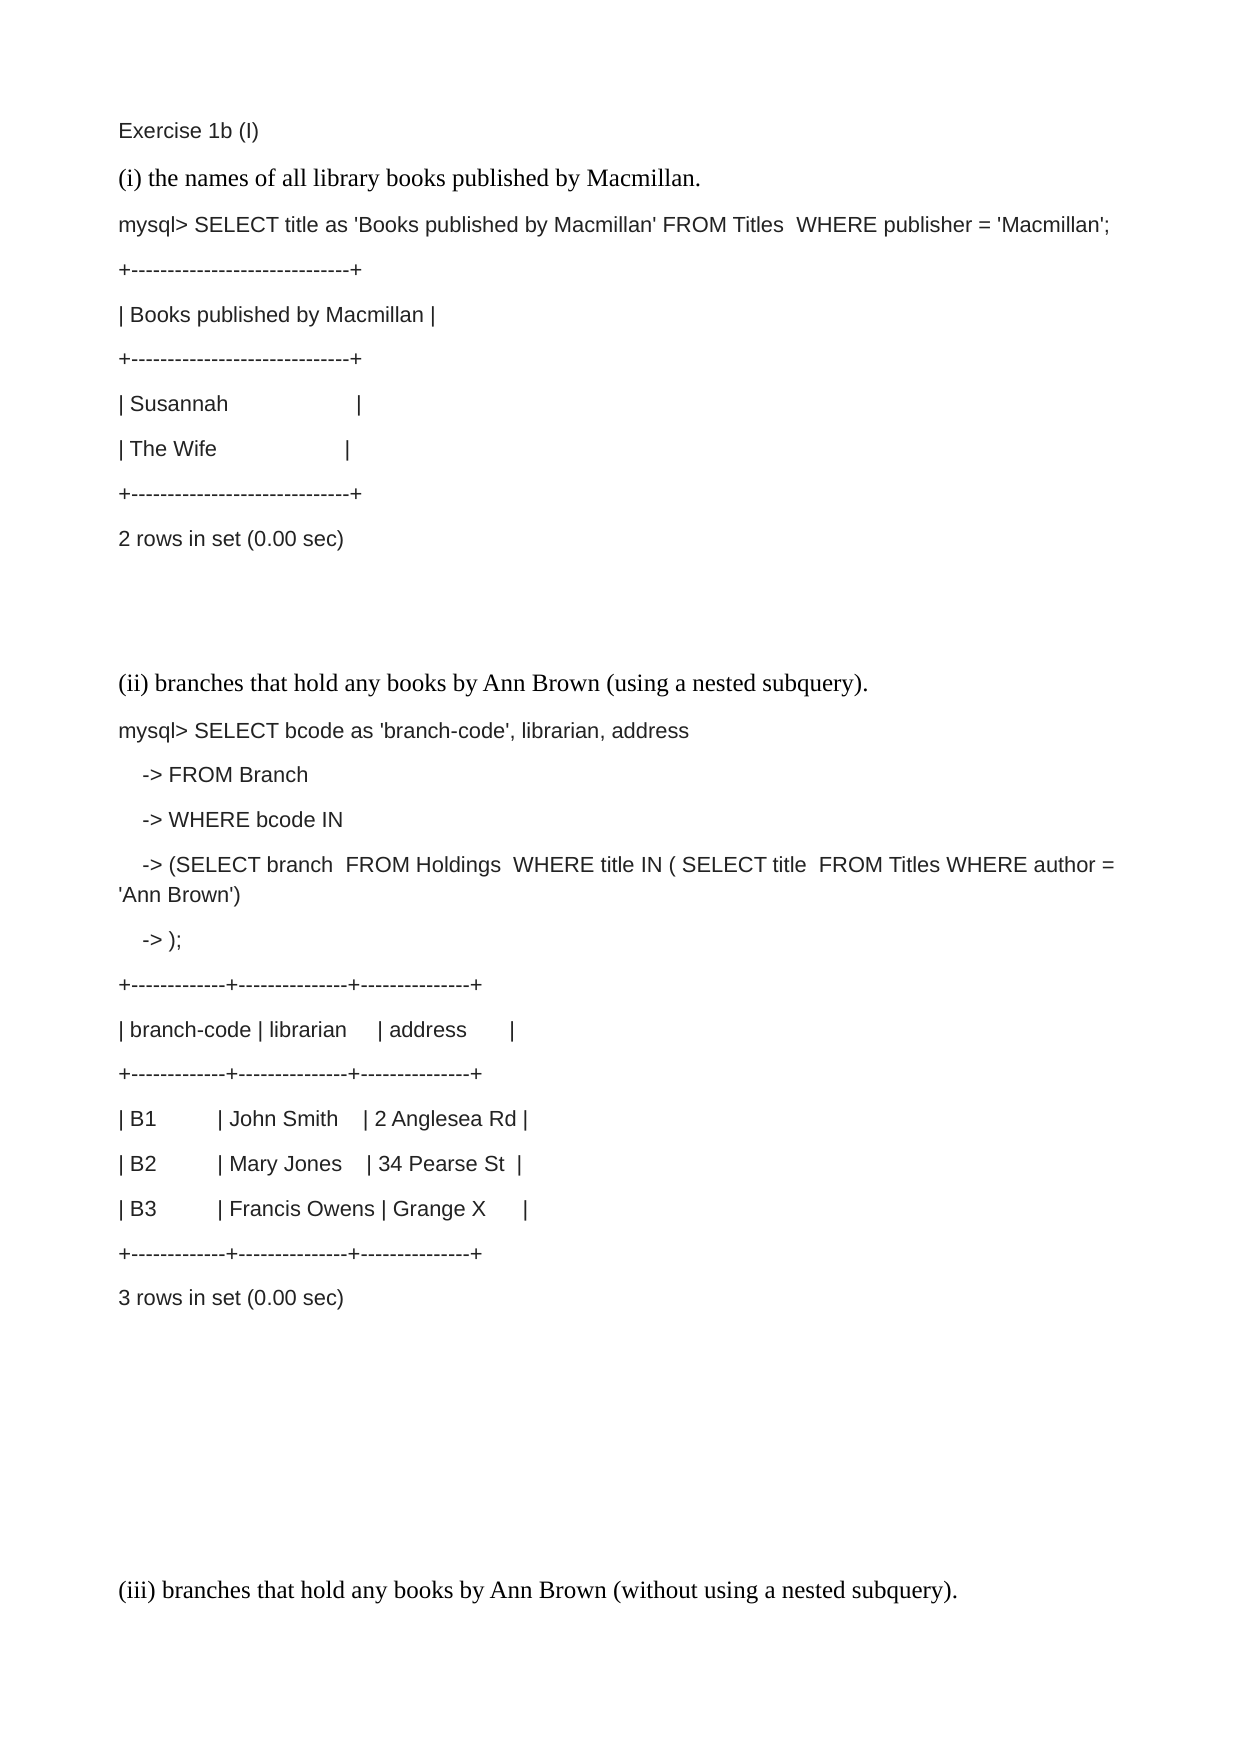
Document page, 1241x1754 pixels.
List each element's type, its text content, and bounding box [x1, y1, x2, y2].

text | branch-code | librarian | address | [118, 1016, 1122, 1042]
text 2 rows in set (0.00 sec) [118, 526, 1122, 551]
text | The Wife | [118, 436, 1122, 461]
text +------------------------------+ [118, 346, 1122, 372]
text | Books published by Macmillan | [118, 302, 1122, 327]
text (iii) branches that hold any books by Ann Brown (without using a nested subquery). [118, 1575, 1122, 1604]
text 3 rows in set (0.00 sec) [118, 1285, 1122, 1310]
text -> (SELECT branch FROM Holdings WHERE title IN ( SELECT title FROM Titles WHERE author = 'Ann Brown') [118, 852, 1122, 907]
text -> WHERE bcode IN [118, 807, 1122, 832]
text -> ); [118, 927, 1122, 952]
text +-------------+---------------+---------------+ [118, 1240, 1122, 1266]
text +-------------+---------------+---------------+ [118, 972, 1122, 997]
text (ii) branches that hold any books by Ann Brown (using a nested subquery). [118, 668, 1122, 697]
text mysql> SELECT title as 'Books published by Macmillan' FROM Titles WHERE publisher = 'Macmillan'; [118, 212, 1122, 237]
text +-------------+---------------+---------------+ [118, 1061, 1122, 1086]
text | B3 | Francis Owens | Grange X | [118, 1196, 1122, 1221]
text +------------------------------+ [118, 481, 1122, 506]
text +------------------------------+ [118, 257, 1122, 282]
text | Susannah | [118, 391, 1122, 416]
text | B1 | John Smith | 2 Anglesea Rd | [118, 1106, 1122, 1131]
text (i) the names of all library books published by Macmillan. [118, 163, 1122, 192]
text -> FROM Branch [118, 762, 1122, 787]
text mysql> SELECT bcode as 'branch-code', librarian, address [118, 717, 1122, 743]
text | B2 | Mary Jones | 34 Pearse St | [118, 1151, 1122, 1176]
text Exercise 1b (I) [118, 118, 1122, 143]
